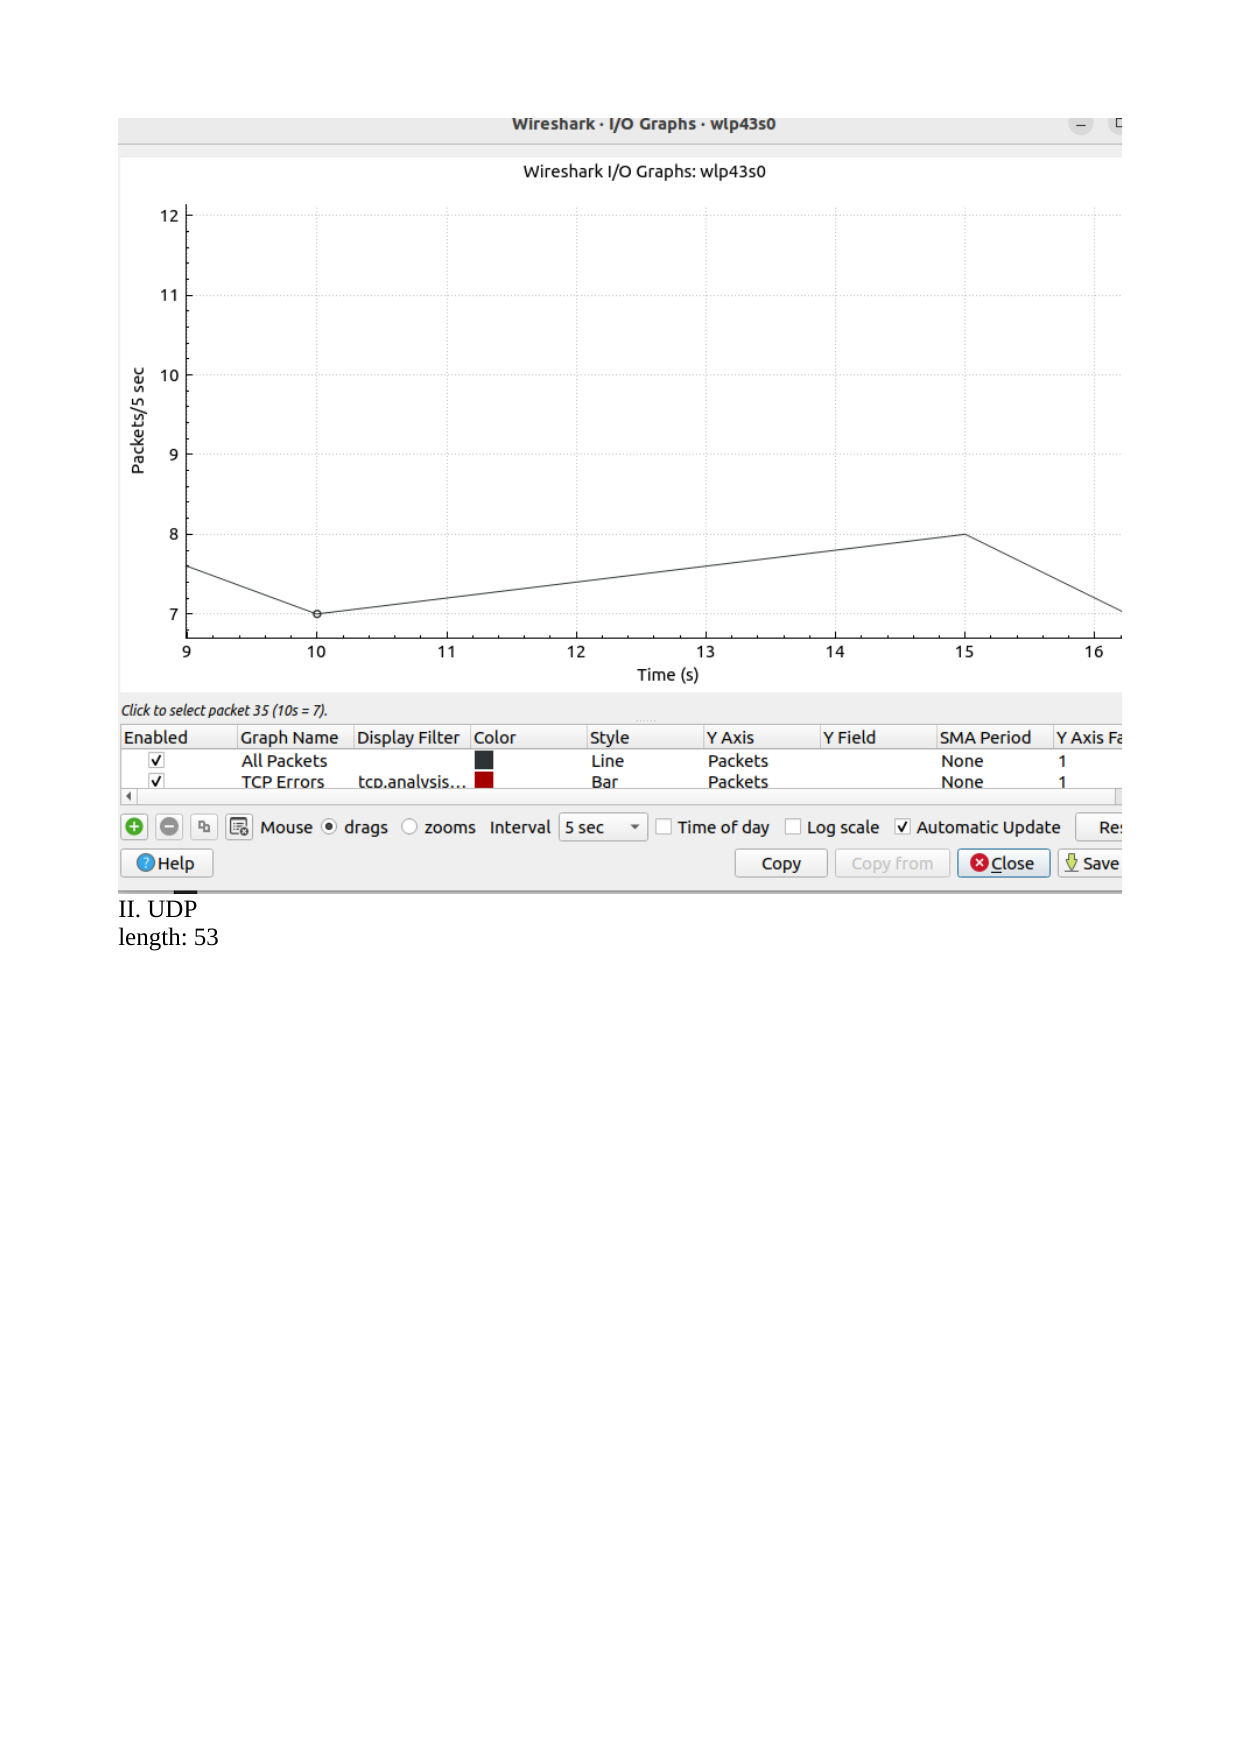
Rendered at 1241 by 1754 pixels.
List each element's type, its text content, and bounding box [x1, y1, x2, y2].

picture [118, 118, 1123, 894]
text length: 53 [118, 922, 1122, 951]
text II. UDP [118, 894, 1122, 922]
